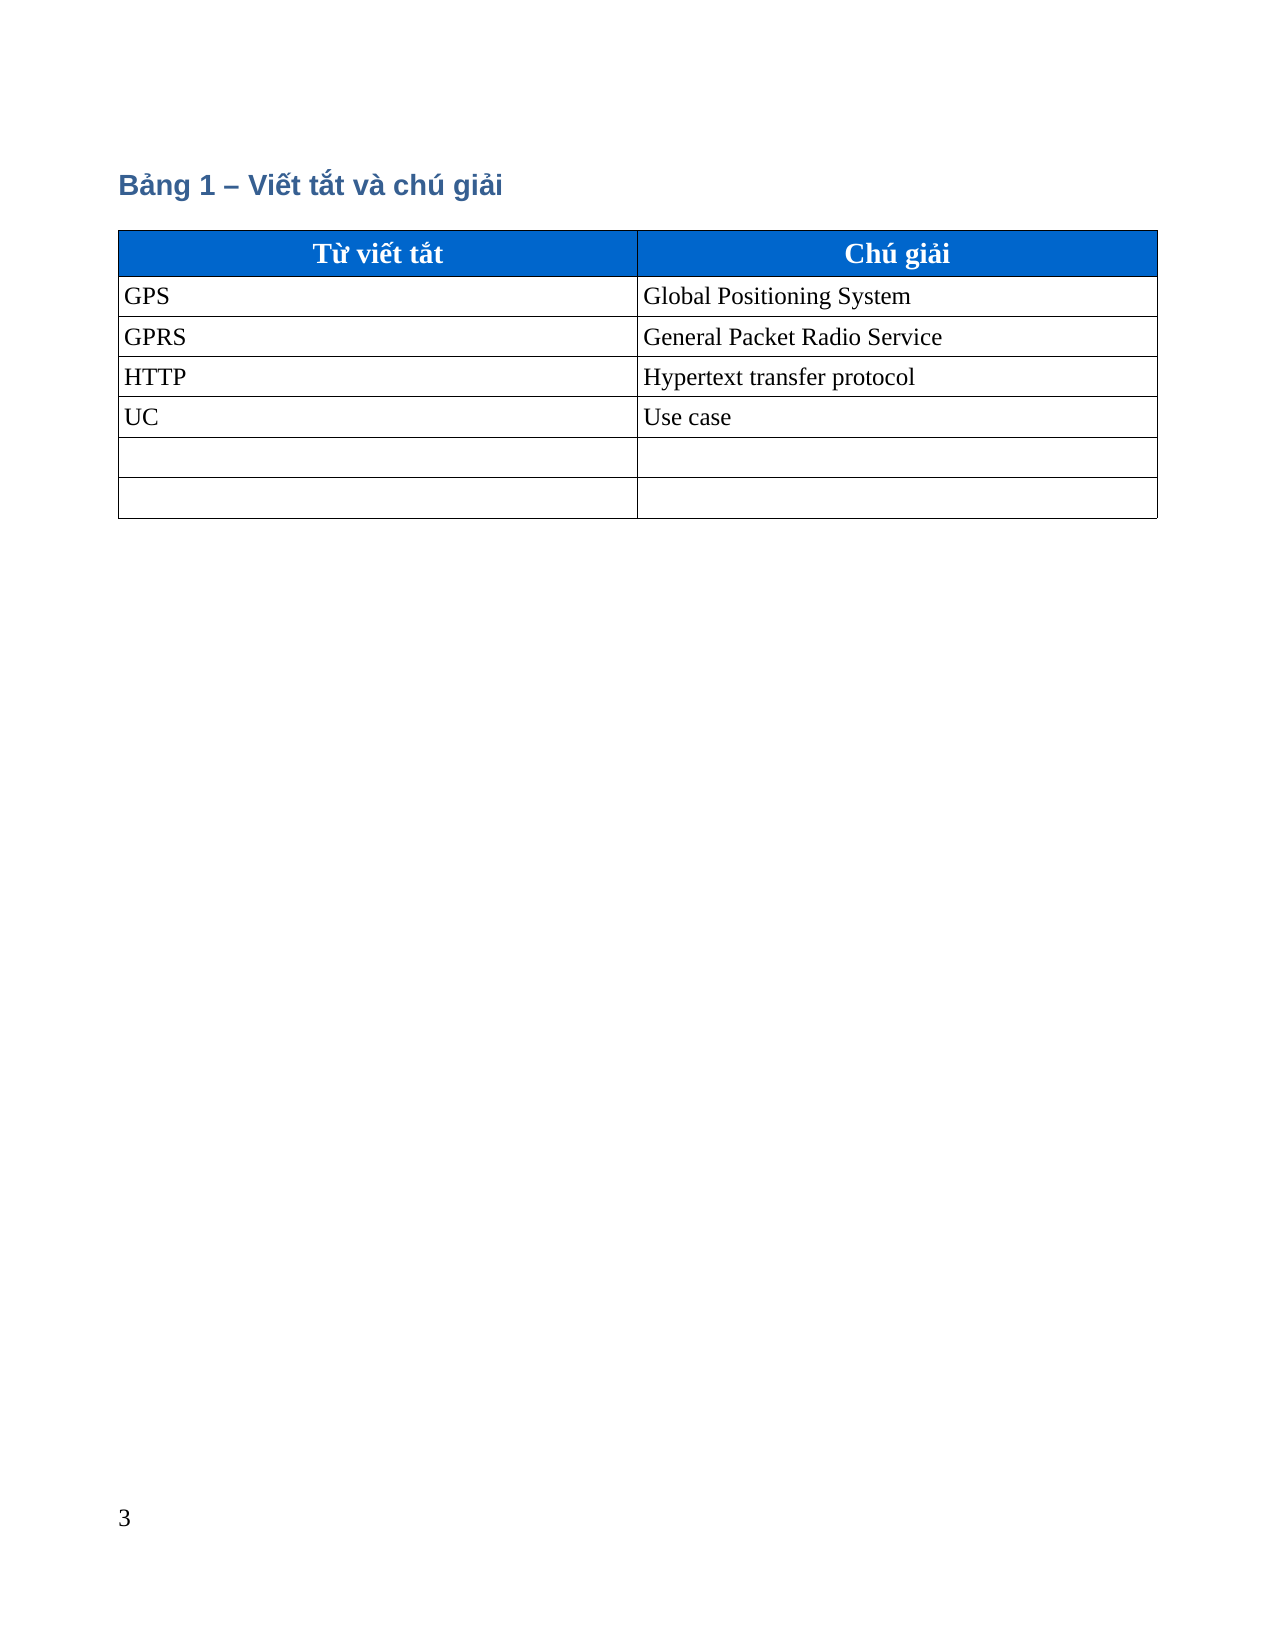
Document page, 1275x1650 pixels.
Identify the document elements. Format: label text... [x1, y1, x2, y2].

table_cell Hypertext transfer protocol [638, 357, 1157, 396]
table_cell [638, 478, 1157, 517]
table_cell General Packet Radio Service [638, 317, 1157, 356]
table_cell Global Positioning System [638, 277, 1157, 316]
subtitle Bảng 1 – Viết tắt và chú giải [118, 168, 1157, 202]
table_header Từ viết tắt [119, 231, 637, 276]
table_cell [119, 478, 637, 517]
table_cell GPRS [119, 317, 637, 356]
table_header Chú giải [638, 231, 1157, 276]
table_cell [638, 438, 1157, 477]
table_cell [119, 438, 637, 477]
table_cell HTTP [119, 357, 637, 396]
table_cell Use case [638, 397, 1157, 437]
table_cell UC [119, 397, 637, 437]
table_cell GPS [119, 277, 637, 316]
